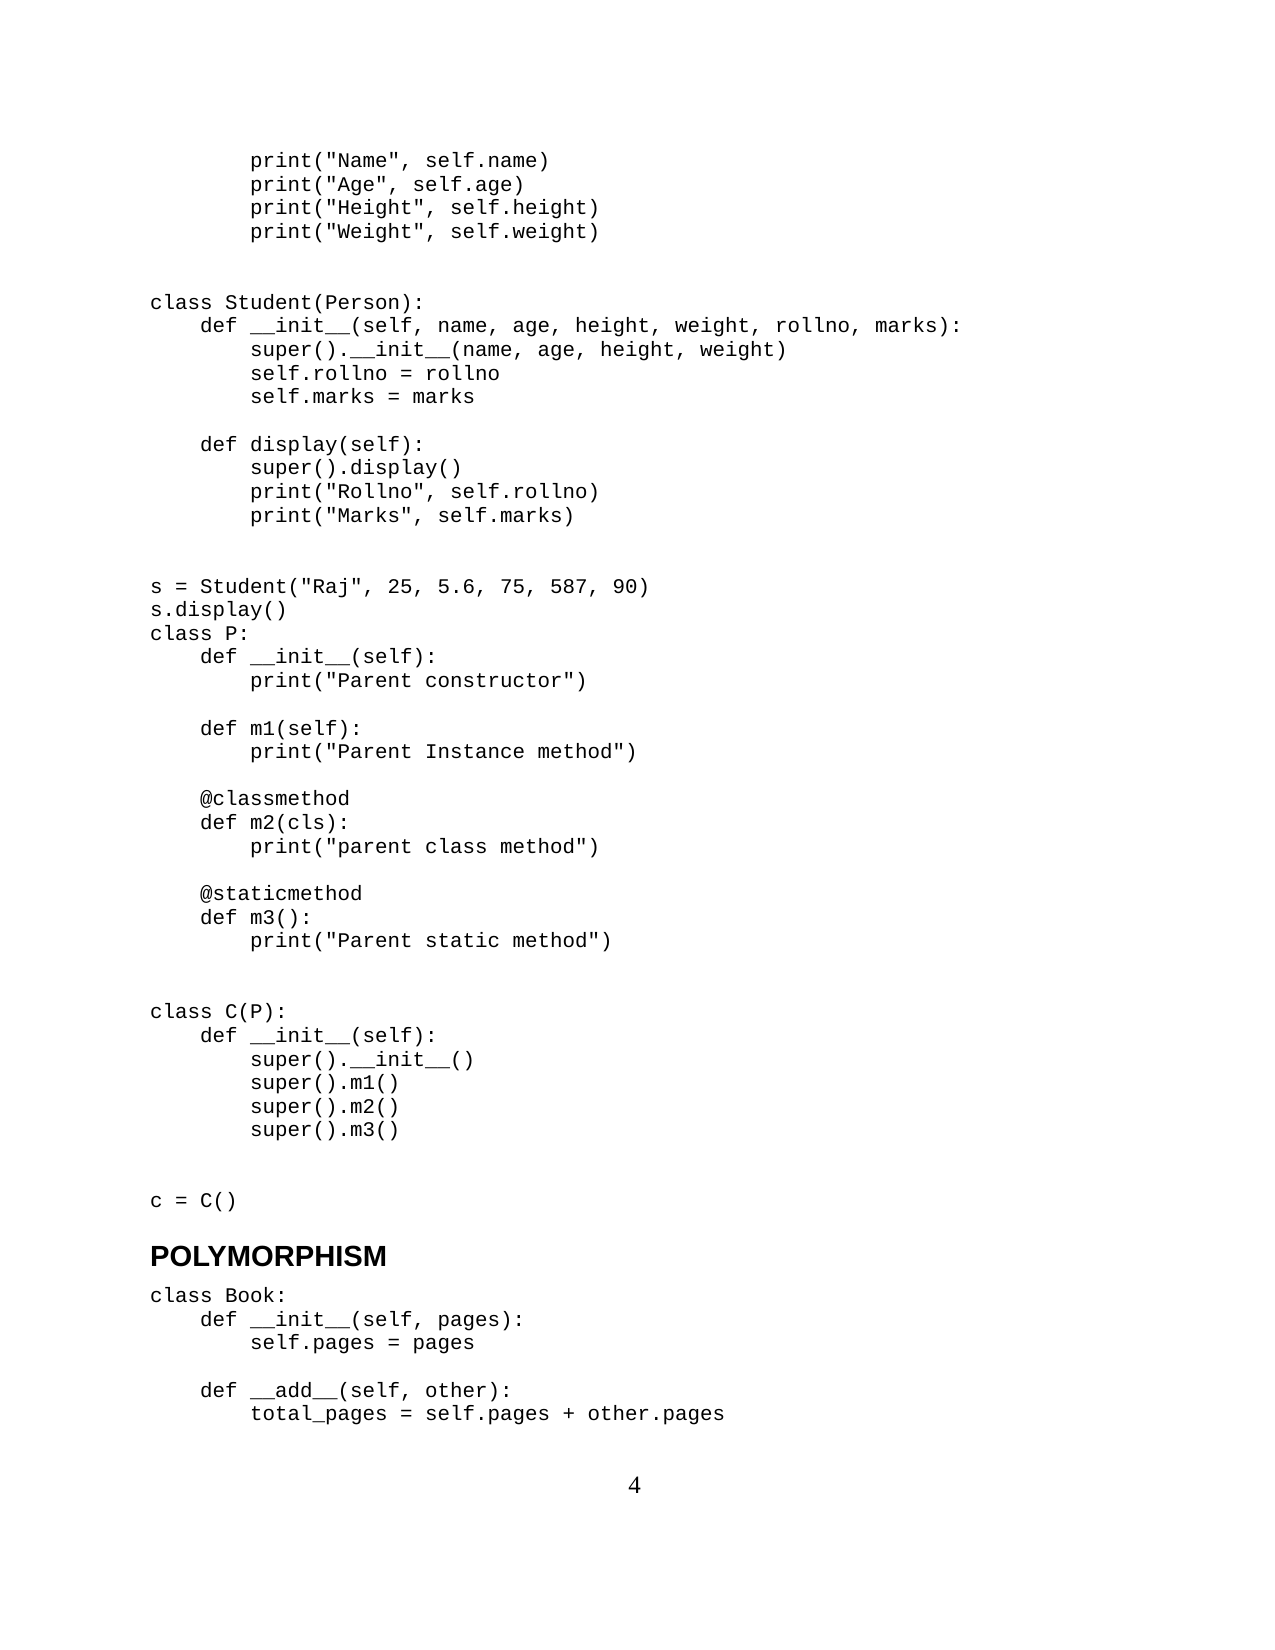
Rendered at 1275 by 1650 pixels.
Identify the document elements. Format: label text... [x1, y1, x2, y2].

text def __add__(self, other): [150, 1380, 1125, 1403]
text self.pages = pages [150, 1332, 1125, 1356]
text total_pages = self.pages + other.pages [150, 1403, 1125, 1427]
text print("Name", self.name) [150, 150, 1125, 174]
text def m3(): [150, 907, 1125, 930]
text super().__init__() [150, 1048, 1125, 1072]
text super().__init__(name, age, height, weight) [150, 339, 1125, 363]
text s.display() [150, 599, 1125, 623]
text def m1(self): [150, 717, 1125, 741]
text super().m2() [150, 1096, 1125, 1119]
text s = Student("Raj", 25, 5.6, 75, 587, 90) [150, 576, 1125, 599]
text print("Marks", self.marks) [150, 505, 1125, 528]
text super().display() [150, 457, 1125, 481]
text self.marks = marks [150, 386, 1125, 410]
text def __init__(self, pages): [150, 1309, 1125, 1332]
text class P: [150, 623, 1125, 647]
text print("Rollno", self.rollno) [150, 481, 1125, 505]
text print("Age", self.age) [150, 174, 1125, 197]
text print("Parent static method") [150, 930, 1125, 954]
text class C(P): [150, 1001, 1125, 1025]
text class Book: [150, 1285, 1125, 1309]
text def __init__(self, name, age, height, weight, rollno, marks): [150, 316, 1125, 339]
text class Student(Person): [150, 292, 1125, 316]
text c = C() [150, 1190, 1125, 1214]
text @staticmethod [150, 883, 1125, 907]
text def __init__(self): [150, 647, 1125, 670]
text @classmethod [150, 788, 1125, 812]
text print("parent class method") [150, 836, 1125, 859]
text def __init__(self): [150, 1025, 1125, 1048]
subtitle POLYMORPHISM [150, 1239, 1125, 1273]
text print("Parent constructor") [150, 670, 1125, 694]
text super().m1() [150, 1072, 1125, 1096]
text def m2(cls): [150, 812, 1125, 836]
text def display(self): [150, 434, 1125, 457]
text print("Height", self.height) [150, 197, 1125, 221]
text super().m3() [150, 1119, 1125, 1143]
text self.rollno = rollno [150, 363, 1125, 386]
text print("Parent Instance method") [150, 741, 1125, 765]
text print("Weight", self.weight) [150, 221, 1125, 244]
